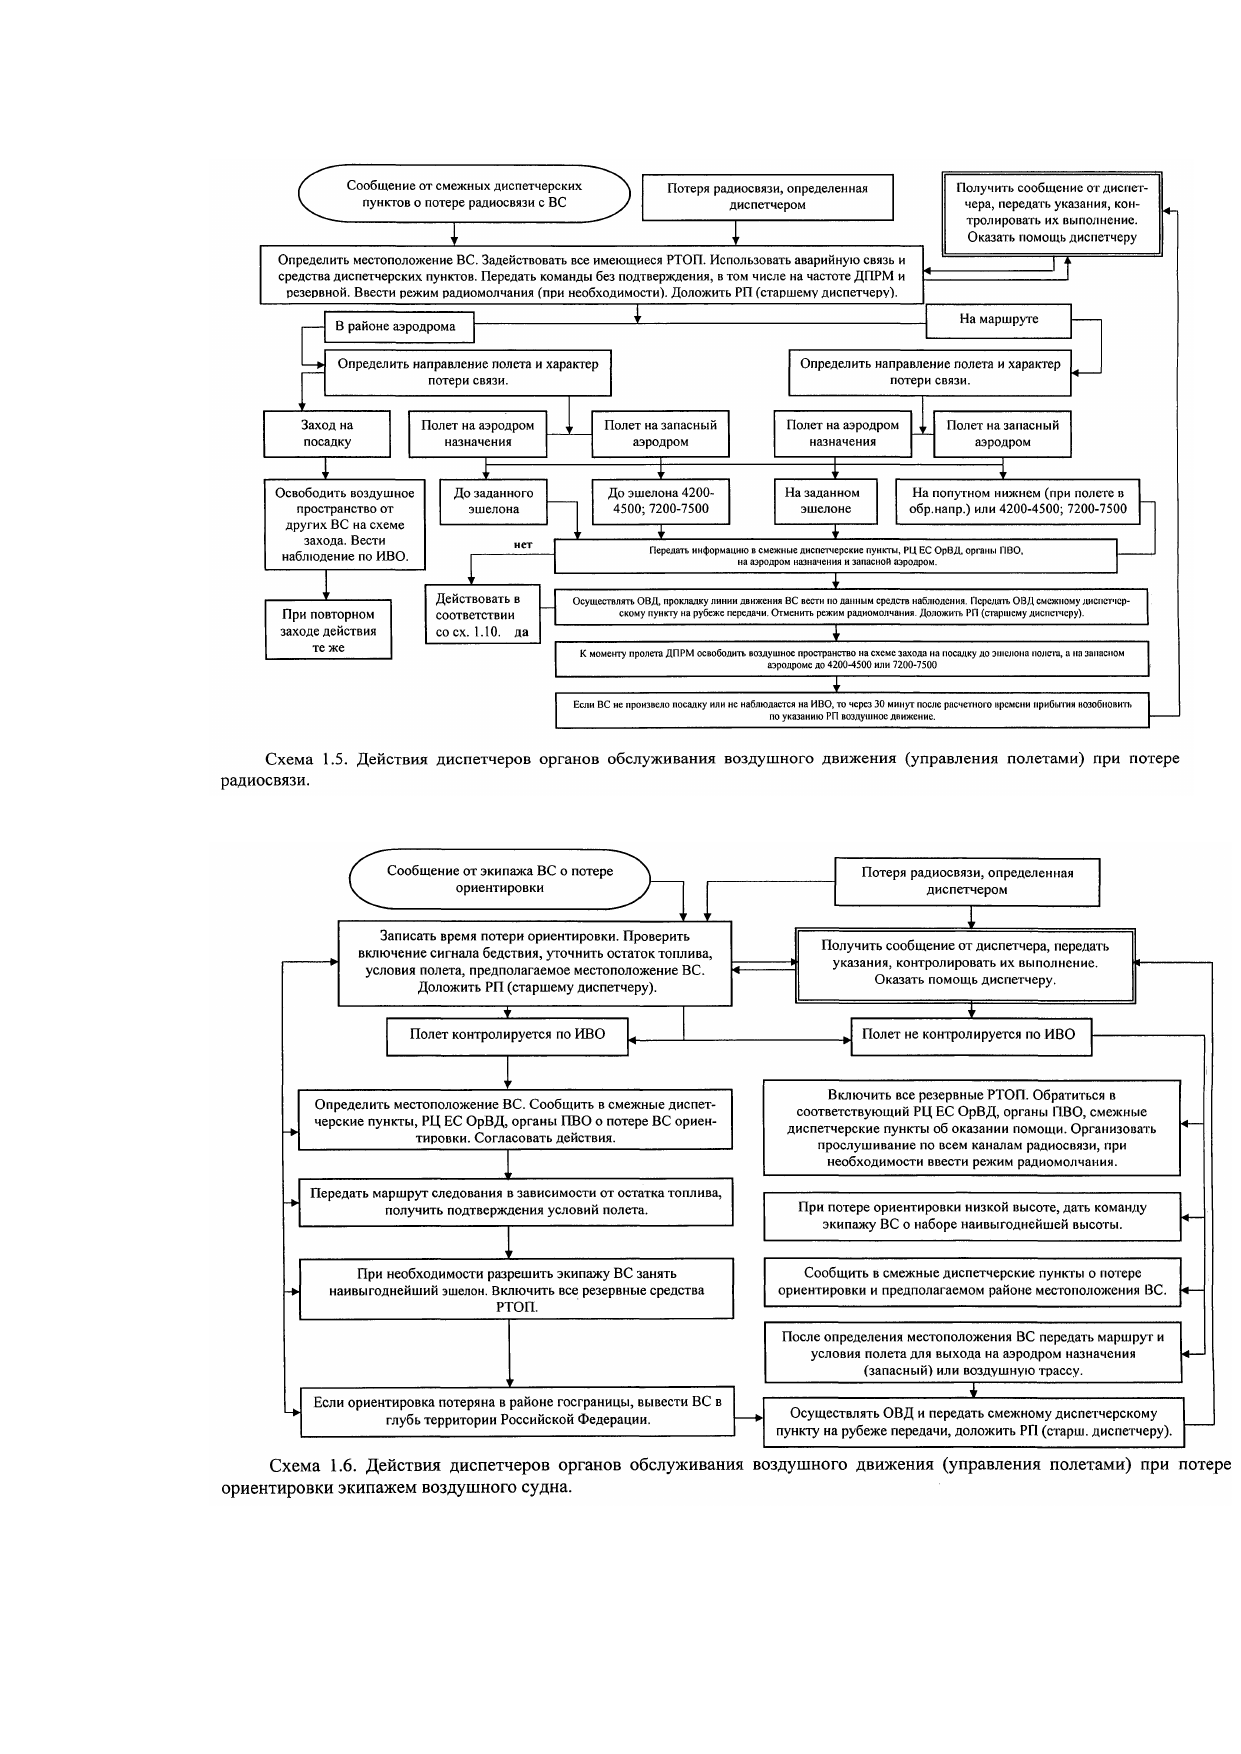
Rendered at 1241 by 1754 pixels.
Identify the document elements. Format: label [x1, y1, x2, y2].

picture [209, 842, 1232, 1506]
picture [209, 159, 1194, 796]
